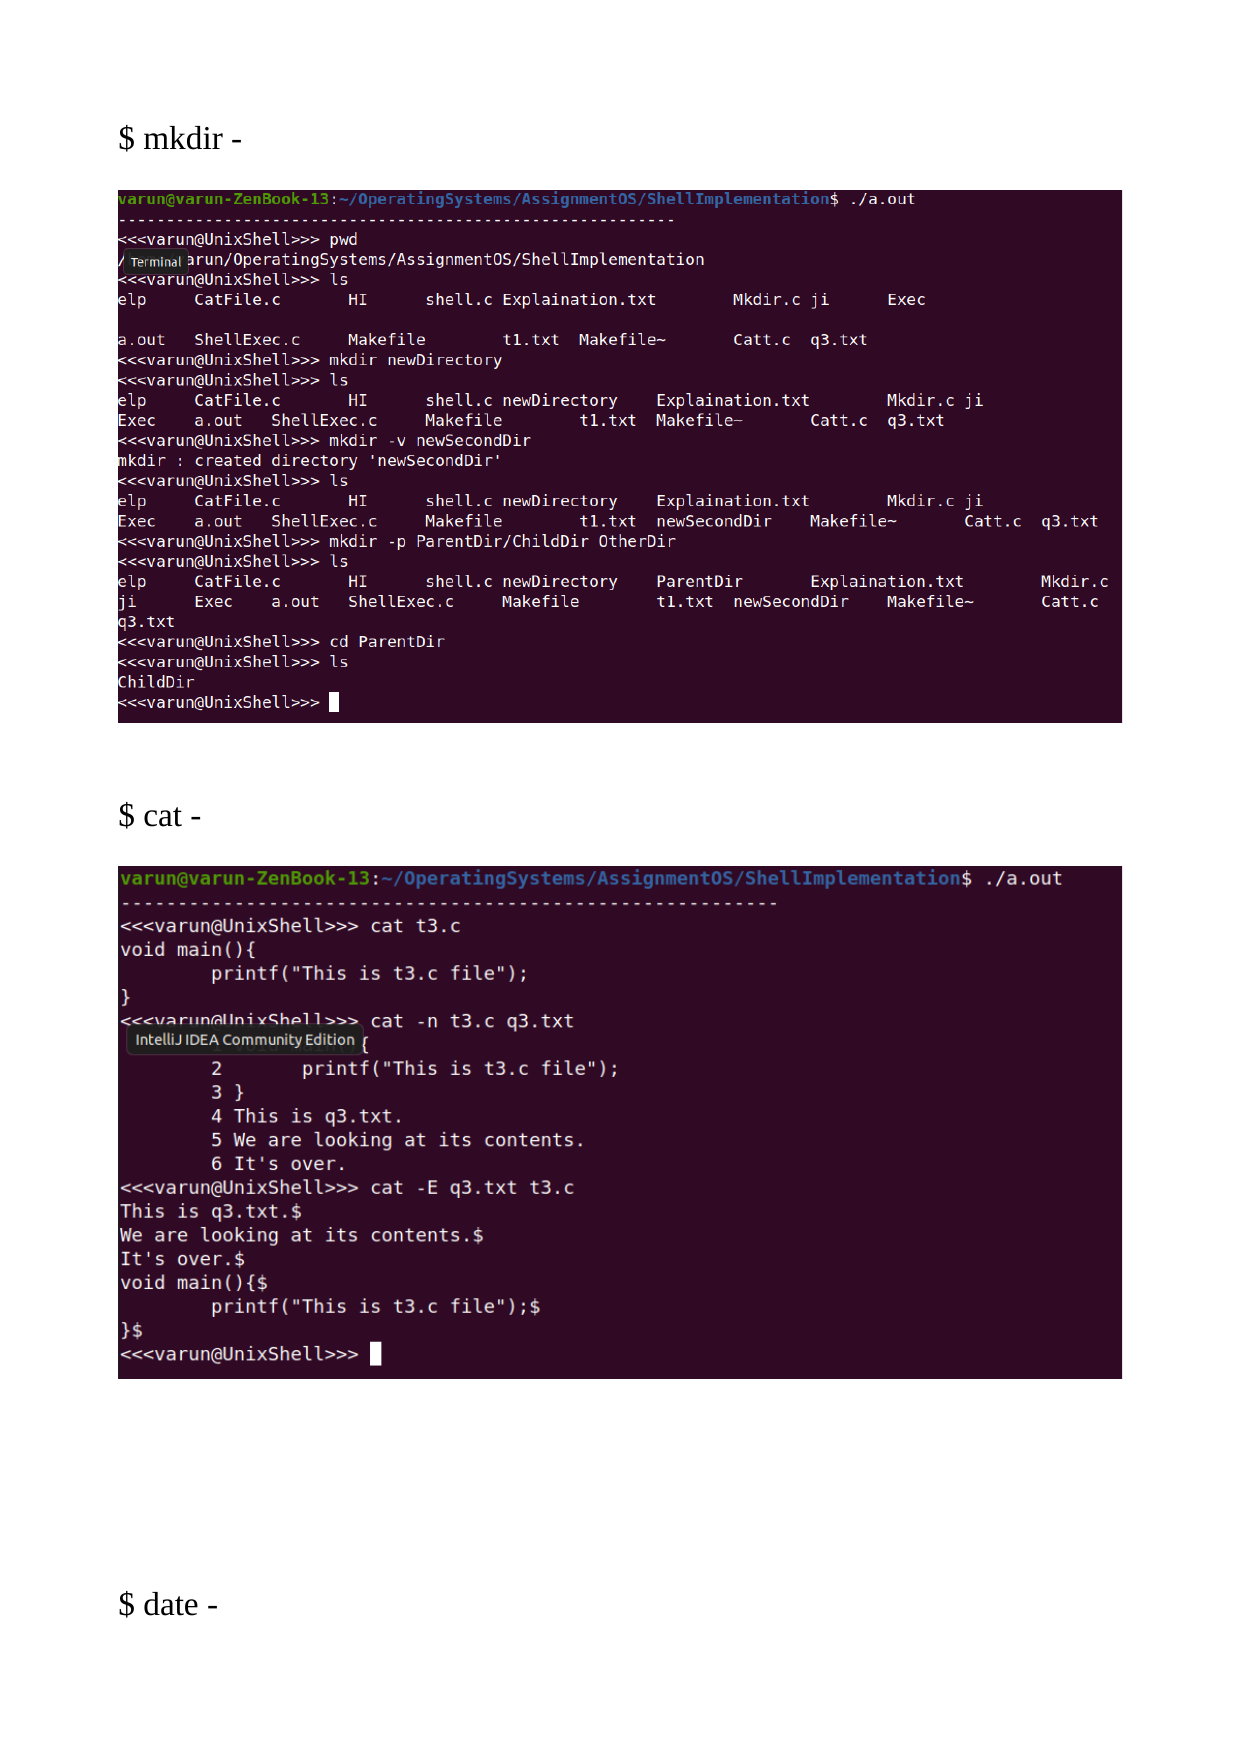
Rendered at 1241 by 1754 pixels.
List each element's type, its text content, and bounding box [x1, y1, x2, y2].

picture [118, 866, 1123, 1379]
text $ cat - [118, 795, 1122, 833]
text $ date - [118, 1584, 1122, 1623]
text $ mkdir - [118, 118, 1122, 156]
picture [118, 190, 1123, 723]
